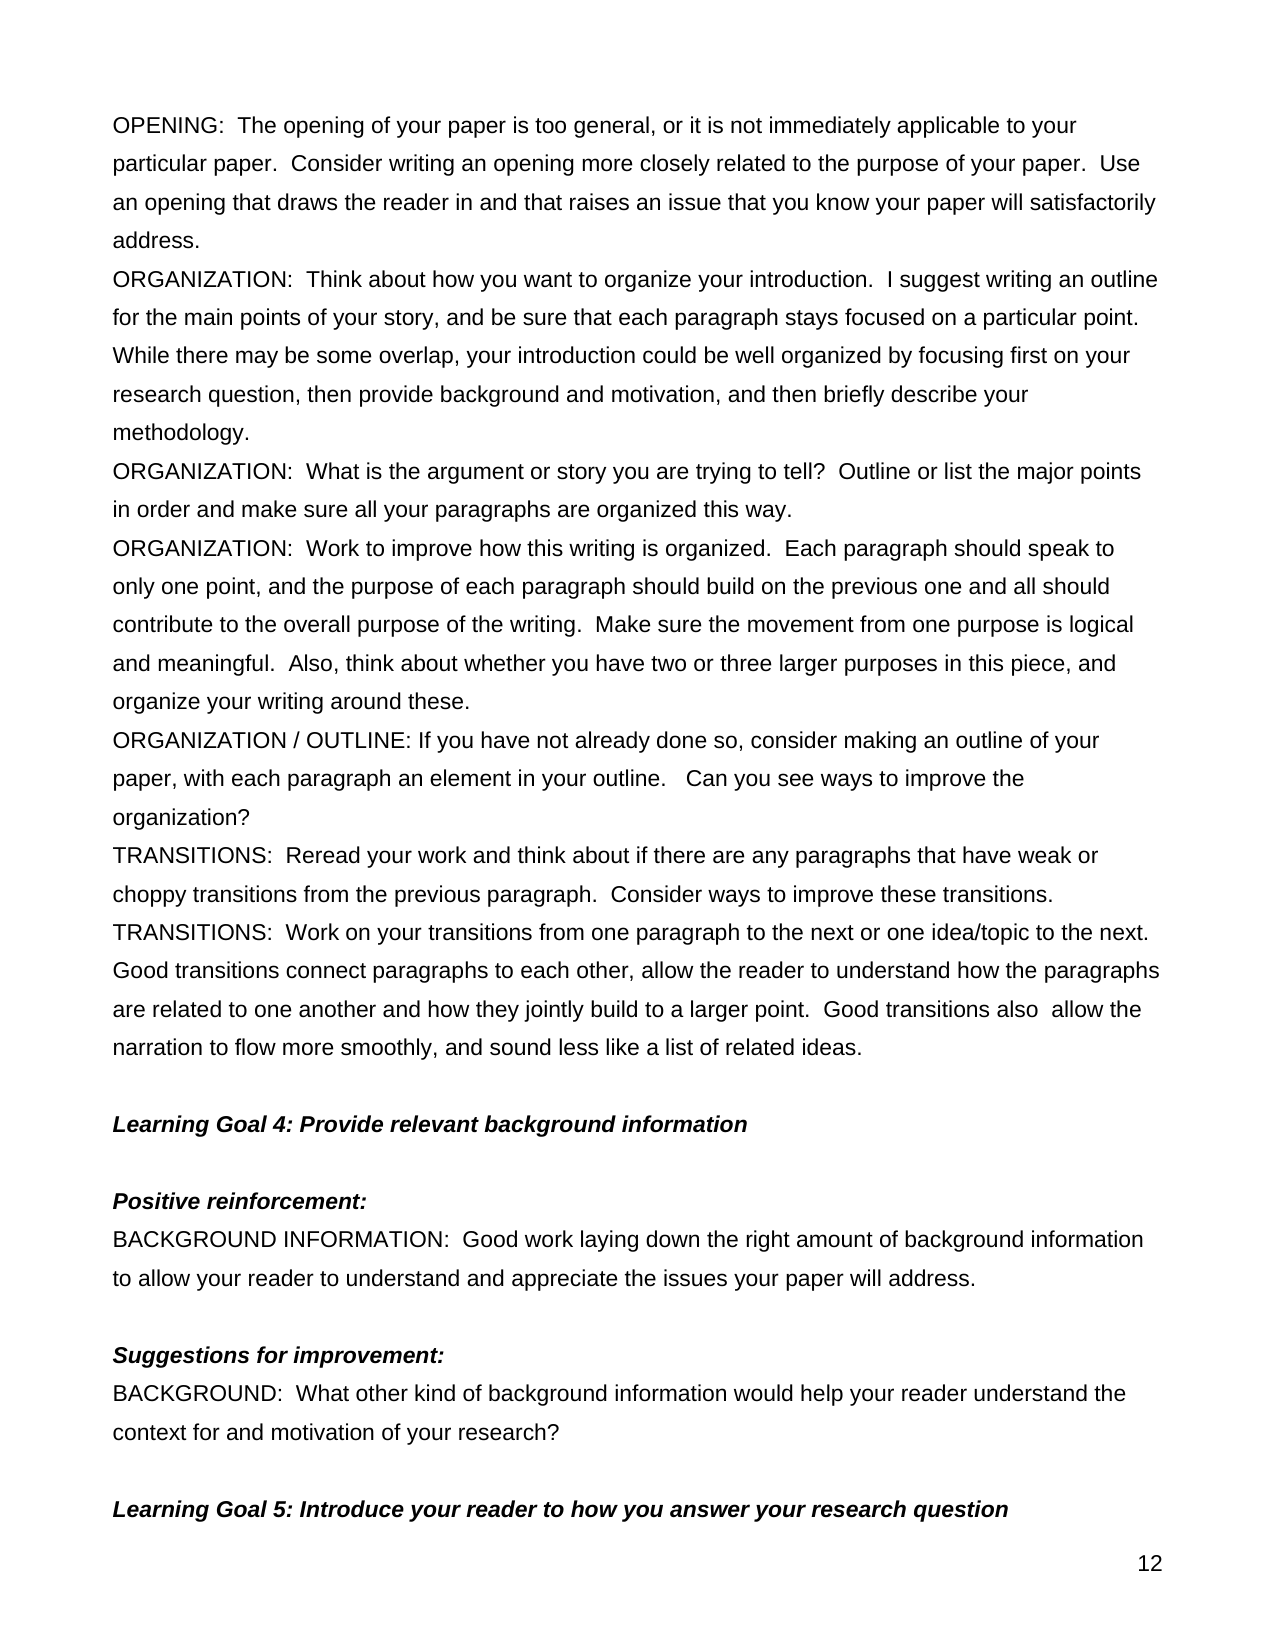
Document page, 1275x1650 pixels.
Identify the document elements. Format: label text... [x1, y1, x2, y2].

text ORGANIZATION: Work to improve how this writing is organized. Each paragraph should speak to only one point, and the purpose of each paragraph should build on the previous one and all should contribute to the overall purpose of the writing. Make sure the movement from one purpose is logical and meaningful. Also, think about whether you have two or three larger purposes in this piece, and organize your writing around these. [112, 535, 1162, 715]
text ORGANIZATION: Think about how you want to organize your introduction. I suggest writing an outline for the main points of your story, and be sure that each paragraph stays focused on a particular point. While there may be some overlap, your introduction could be well organized by focusing first on your research question, then provide background and motivation, and then briefly describe your methodology. [112, 266, 1162, 446]
text BACKGROUND INFORMATION: Good work laying down the right amount of background information to allow your reader to understand and appreciate the issues your paper will address. [112, 1227, 1162, 1291]
text ORGANIZATION: What is the argument or story you are trying to tell? Outline or list the major points in order and make sure all your paragraphs are organized this way. [112, 458, 1162, 522]
text Positive reinforcement: [112, 1189, 1162, 1214]
text Learning Goal 5: Introduce your reader to how you answer your research question [112, 1496, 1162, 1522]
text Learning Goal 4: Provide relevant background information [112, 1112, 1162, 1137]
text OPENING: The opening of your paper is too general, or it is not immediately applicable to your particular paper. Consider writing an opening more closely related to the purpose of your paper. Use an opening that draws the reader in and that raises an issue that you know your paper will satisfactorily address. [112, 112, 1162, 253]
text TRANSITIONS: Work on your transitions from one paragraph to the next or one idea/topic to the next. Good transitions connect paragraphs to each other, allow the reader to understand how the paragraphs are related to one another and how they jointly build to a larger point. Good transitions also allow the narration to flow more smoothly, and sound less like a list of related ideas. [112, 920, 1162, 1061]
text ORGANIZATION / OUTLINE: If you have not already done so, consider making an outline of your paper, with each paragraph an element in your outline. Can you see ways to improve the organization? [112, 727, 1162, 830]
text BACKGROUND: What other kind of background information would help your reader understand the context for and motivation of your research? [112, 1381, 1162, 1445]
text Suggestions for improvement: [112, 1342, 1162, 1368]
text TRANSITIONS: Reread your work and think about if there are any paragraphs that have weak or choppy transitions from the previous paragraph. Consider ways to improve these transitions. [112, 843, 1162, 907]
